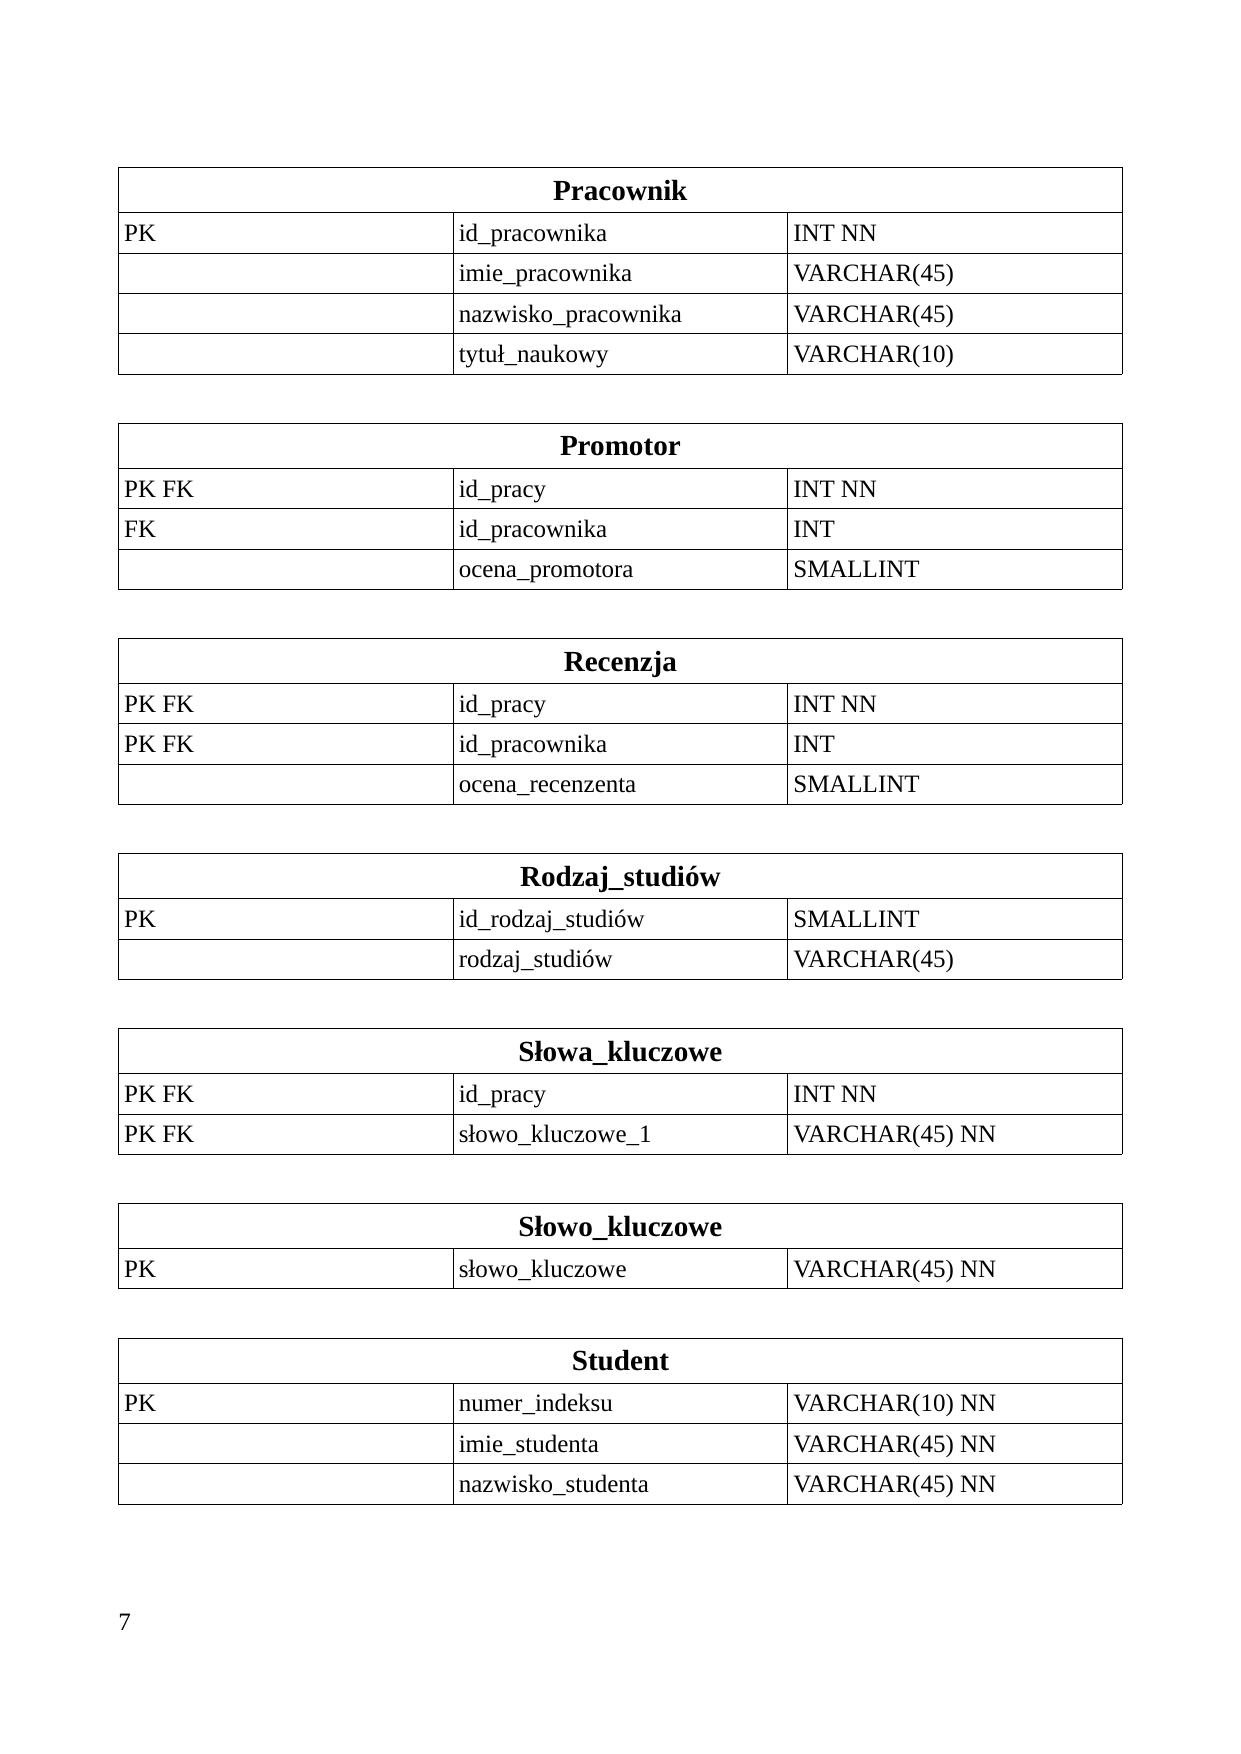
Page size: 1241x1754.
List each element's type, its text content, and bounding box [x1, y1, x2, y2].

table_cell VARCHAR(45) [788, 940, 1122, 979]
table_header Rodzaj_studiów [119, 854, 1122, 898]
table_cell [119, 294, 453, 333]
table_cell PK FK [119, 684, 453, 723]
table_header Student [119, 1339, 1122, 1383]
table_cell ocena_promotora [454, 550, 787, 589]
table_cell id_pracy [454, 1074, 787, 1113]
table_cell INT NN [788, 1074, 1122, 1113]
table_header Słowa_kluczowe [119, 1029, 1122, 1073]
table_cell SMALLINT [788, 550, 1122, 589]
table_cell PK FK [119, 1115, 453, 1154]
table_cell PK [119, 213, 453, 253]
table_cell [119, 765, 453, 804]
table_cell INT NN [788, 469, 1122, 508]
table_cell id_pracy [454, 684, 787, 723]
table_cell słowo_kluczowe_1 [454, 1115, 787, 1154]
table_cell id_pracownika [454, 213, 787, 253]
table_cell VARCHAR(10) [788, 334, 1122, 373]
table_cell SMALLINT [788, 765, 1122, 804]
table_cell VARCHAR(45) NN [788, 1464, 1122, 1503]
table_cell INT NN [788, 684, 1122, 723]
table_cell nazwisko_pracownika [454, 294, 787, 333]
table_cell PK FK [119, 1074, 453, 1113]
table_cell VARCHAR(10) NN [788, 1384, 1122, 1423]
table_cell VARCHAR(45) NN [788, 1249, 1122, 1288]
table_cell id_pracy [454, 469, 787, 508]
table_cell rodzaj_studiów [454, 940, 787, 979]
table_cell nazwisko_studenta [454, 1464, 787, 1503]
table_cell VARCHAR(45) NN [788, 1424, 1122, 1463]
table_cell ocena_recenzenta [454, 765, 787, 804]
table_header Słowo_kluczowe [119, 1204, 1122, 1248]
table_cell numer_indeksu [454, 1384, 787, 1423]
table_cell VARCHAR(45) [788, 294, 1122, 333]
table_header Recenzja [119, 639, 1122, 683]
table_cell tytuł_naukowy [454, 334, 787, 373]
table_cell [119, 550, 453, 589]
table_header Pracownik [119, 168, 1122, 212]
table_cell id_pracownika [454, 724, 787, 764]
table_cell VARCHAR(45) NN [788, 1115, 1122, 1154]
table_cell INT [788, 509, 1122, 548]
table_cell id_pracownika [454, 509, 787, 548]
table_cell imie_pracownika [454, 254, 787, 293]
table_cell PK FK [119, 724, 453, 764]
table_cell [119, 334, 453, 373]
table_cell SMALLINT [788, 899, 1122, 938]
table_cell VARCHAR(45) [788, 254, 1122, 293]
table_cell PK [119, 1249, 453, 1288]
table_cell id_rodzaj_studiów [454, 899, 787, 938]
table_cell INT NN [788, 213, 1122, 253]
table_cell imie_studenta [454, 1424, 787, 1463]
table_header Promotor [119, 424, 1122, 468]
table_cell [119, 1464, 453, 1503]
table_cell PK [119, 1384, 453, 1423]
table_cell [119, 1424, 453, 1463]
table_cell [119, 254, 453, 293]
table_cell FK [119, 509, 453, 548]
table_cell [119, 940, 453, 979]
table_cell INT [788, 724, 1122, 764]
table_cell PK FK [119, 469, 453, 508]
table_cell PK [119, 899, 453, 938]
table_cell słowo_kluczowe [454, 1249, 787, 1288]
